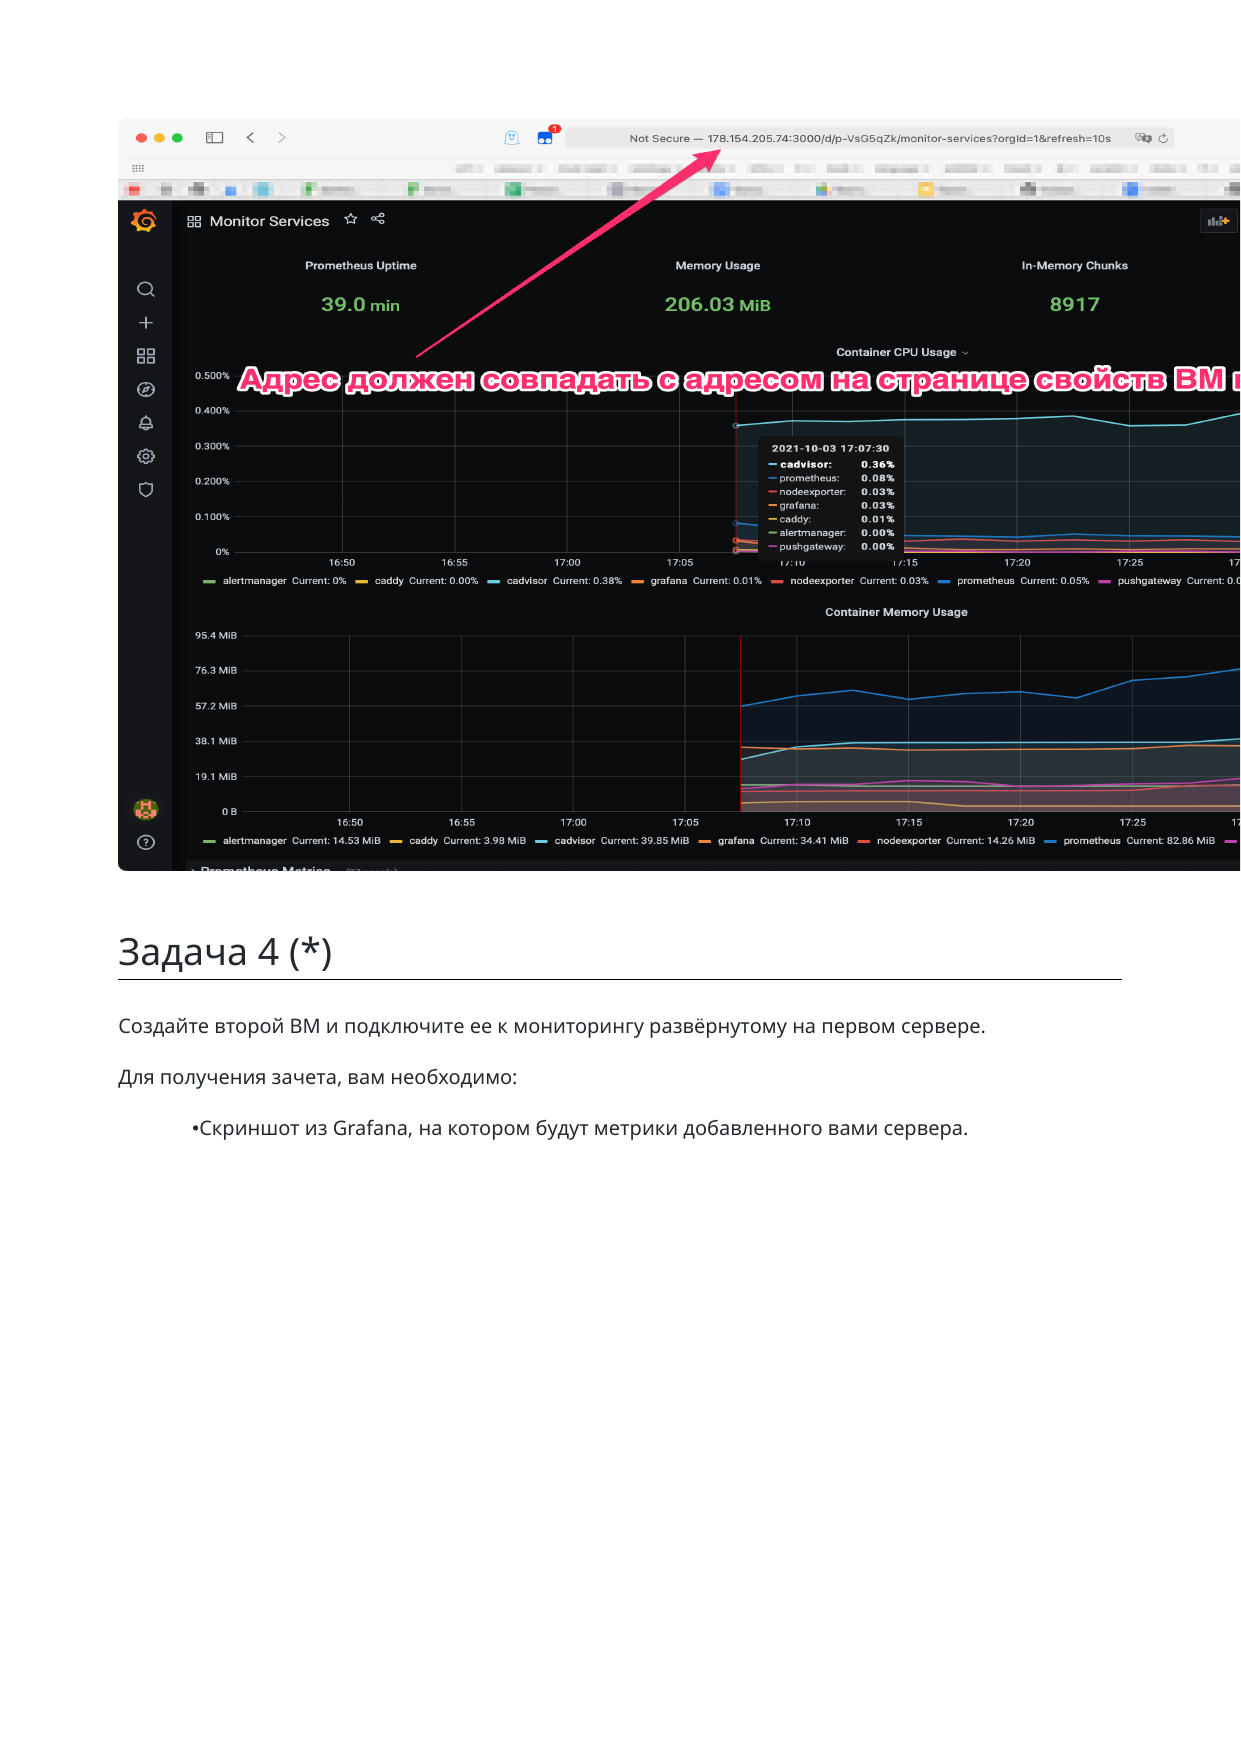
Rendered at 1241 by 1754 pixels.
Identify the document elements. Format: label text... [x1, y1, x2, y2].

list Скриншот из Grafana, на котором будут метрики добавленного вами сервера. [118, 1114, 1122, 1142]
picture [118, 118, 1241, 871]
subtitle Задача 4 (*) [118, 925, 1122, 979]
text Создайте второй ВМ и подключите ее к мониторингу развёрнутому на первом сервере. [118, 1012, 1122, 1039]
text Для получения зачета, вам необходимо: [118, 1063, 1122, 1090]
